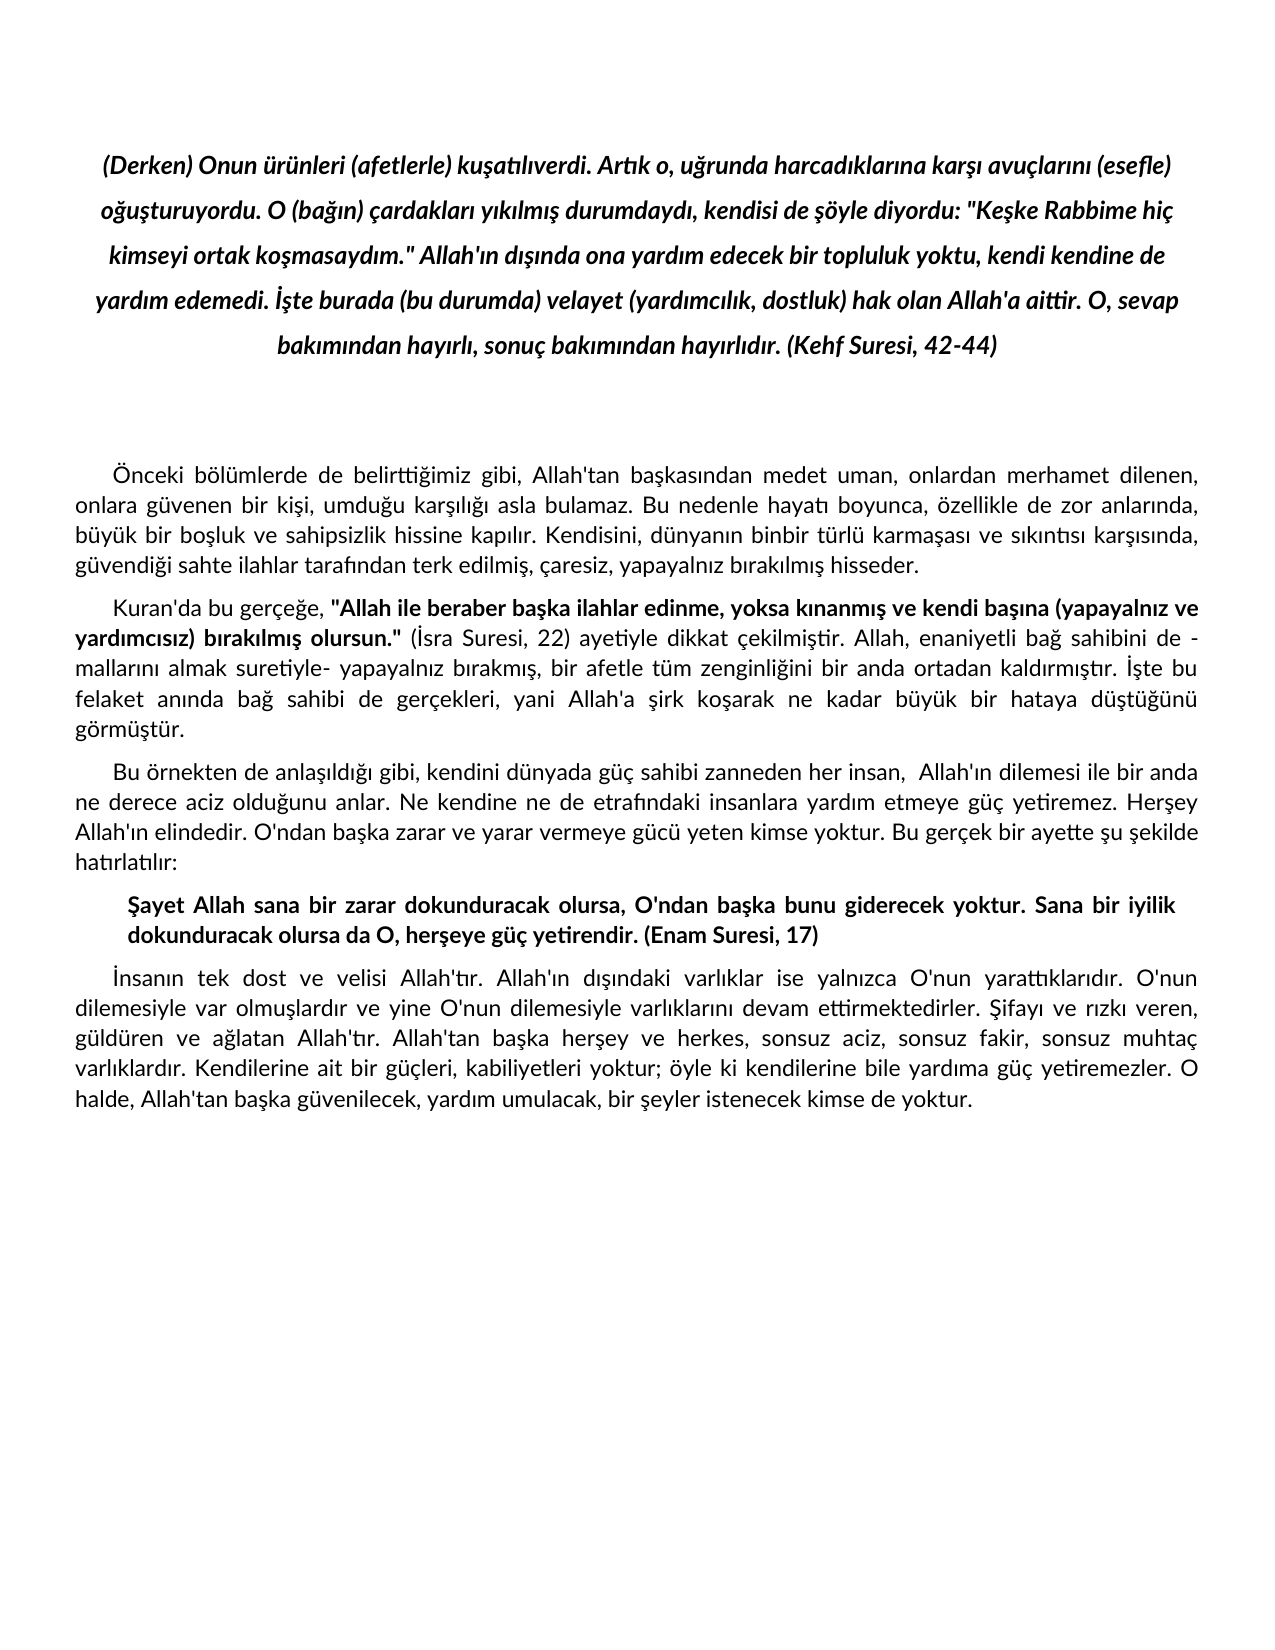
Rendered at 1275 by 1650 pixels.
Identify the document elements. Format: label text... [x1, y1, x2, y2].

text Kuran'da bu gerçeğe, "Allah ile beraber başka ilahlar edinme, yoksa kınanmış ve kendi başına (yapayalnız ve yardımcısız) bırakılmış olursun." (İsra Suresi, 22) ayetiyle dikkat çekilmiştir. Allah, enaniyetli bağ sahibini de -mallarını almak suretiyle- yapayalnız bırakmış, bir afetle tüm zenginliğini bir anda ortadan kaldırmıştır. İşte bu felaket anında bağ sahibi de gerçekleri, yani Allah'a şirk koşarak ne kadar büyük bir hataya düştüğünü görmüştür. [75, 594, 1200, 742]
text (Derken) Onun ürünleri (afetlerle) kuşatılıverdi. Artık o, uğrunda harcadıklarına karşı avuçlarını (esefle) oğuşturuyordu. O (bağın) çardakları yıkılmış durumdaydı, kendisi de şöyle diyordu: "Keşke Rabbime hiç kimseyi ortak koşmasaydım." Allah'ın dışında ona yardım edecek bir topluluk yoktu, kendi kendine de yardım edemedi. İşte burada (bu durumda) velayet (yardımcılık, dostluk) hak olan Allah'a aittir. O, sevap bakımından hayırlı, sonuç bakımından hayırlıdır. (Kehf Suresi, 42-44) [75, 150, 1200, 360]
text Önceki bölümlerde de belirttiğimiz gibi, Allah'tan başkasından medet uman, onlardan merhamet dilenen, onlara güvenen bir kişi, umduğu karşılığı asla bulamaz. Bu nedenle hayatı boyunca, özellikle de zor anlarında, büyük bir boşluk ve sahipsizlik hissine kapılır. Kendisini, dünyanın binbir türlü karmaşası ve sıkıntısı karşısında, güvendiği sahte ilahlar tarafından terk edilmiş, çaresiz, yapayalnız bırakılmış hisseder. [75, 460, 1200, 578]
text İnsanın tek dost ve velisi Allah'tır. Allah'ın dışındaki varlıklar ise yalnızca O'nun yarattıklarıdır. O'nun dilemesiyle var olmuşlardır ve yine O'nun dilemesiyle varlıklarını devam ettirmektedirler. Şifayı ve rızkı veren, güldüren ve ağlatan Allah'tır. Allah'tan başka herşey ve herkes, sonsuz aciz, sonsuz fakir, sonsuz muhtaç varlıklardır. Kendilerine ait bir güçleri, kabiliyetleri yoktur; öyle ki kendilerine bile yardıma güç yetiremezler. O halde, Allah'tan başka güvenilecek, yardım umulacak, bir şeyler istenecek kimse de yoktur. [75, 963, 1200, 1112]
text Bu örnekten de anlaşıldığı gibi, kendini dünyada güç sahibi zanneden her insan, Allah'ın dilemesi ile bir anda ne derece aciz olduğunu anlar. Ne kendine ne de etrafındaki insanlara yardım etmeye güç yetiremez. Herşey Allah'ın elindedir. O'ndan başka zarar ve yarar vermeye gücü yeten kimse yoktur. Bu gerçek bir ayette şu şekilde hatırlatılır: [75, 757, 1200, 875]
text Şayet Allah sana bir zarar dokunduracak olursa, O'ndan başka bunu giderecek yoktur. Sana bir iyilik dokunduracak olursa da O, herşeye güç yetirendir. (Enam Suresi, 17) [127, 891, 1177, 948]
